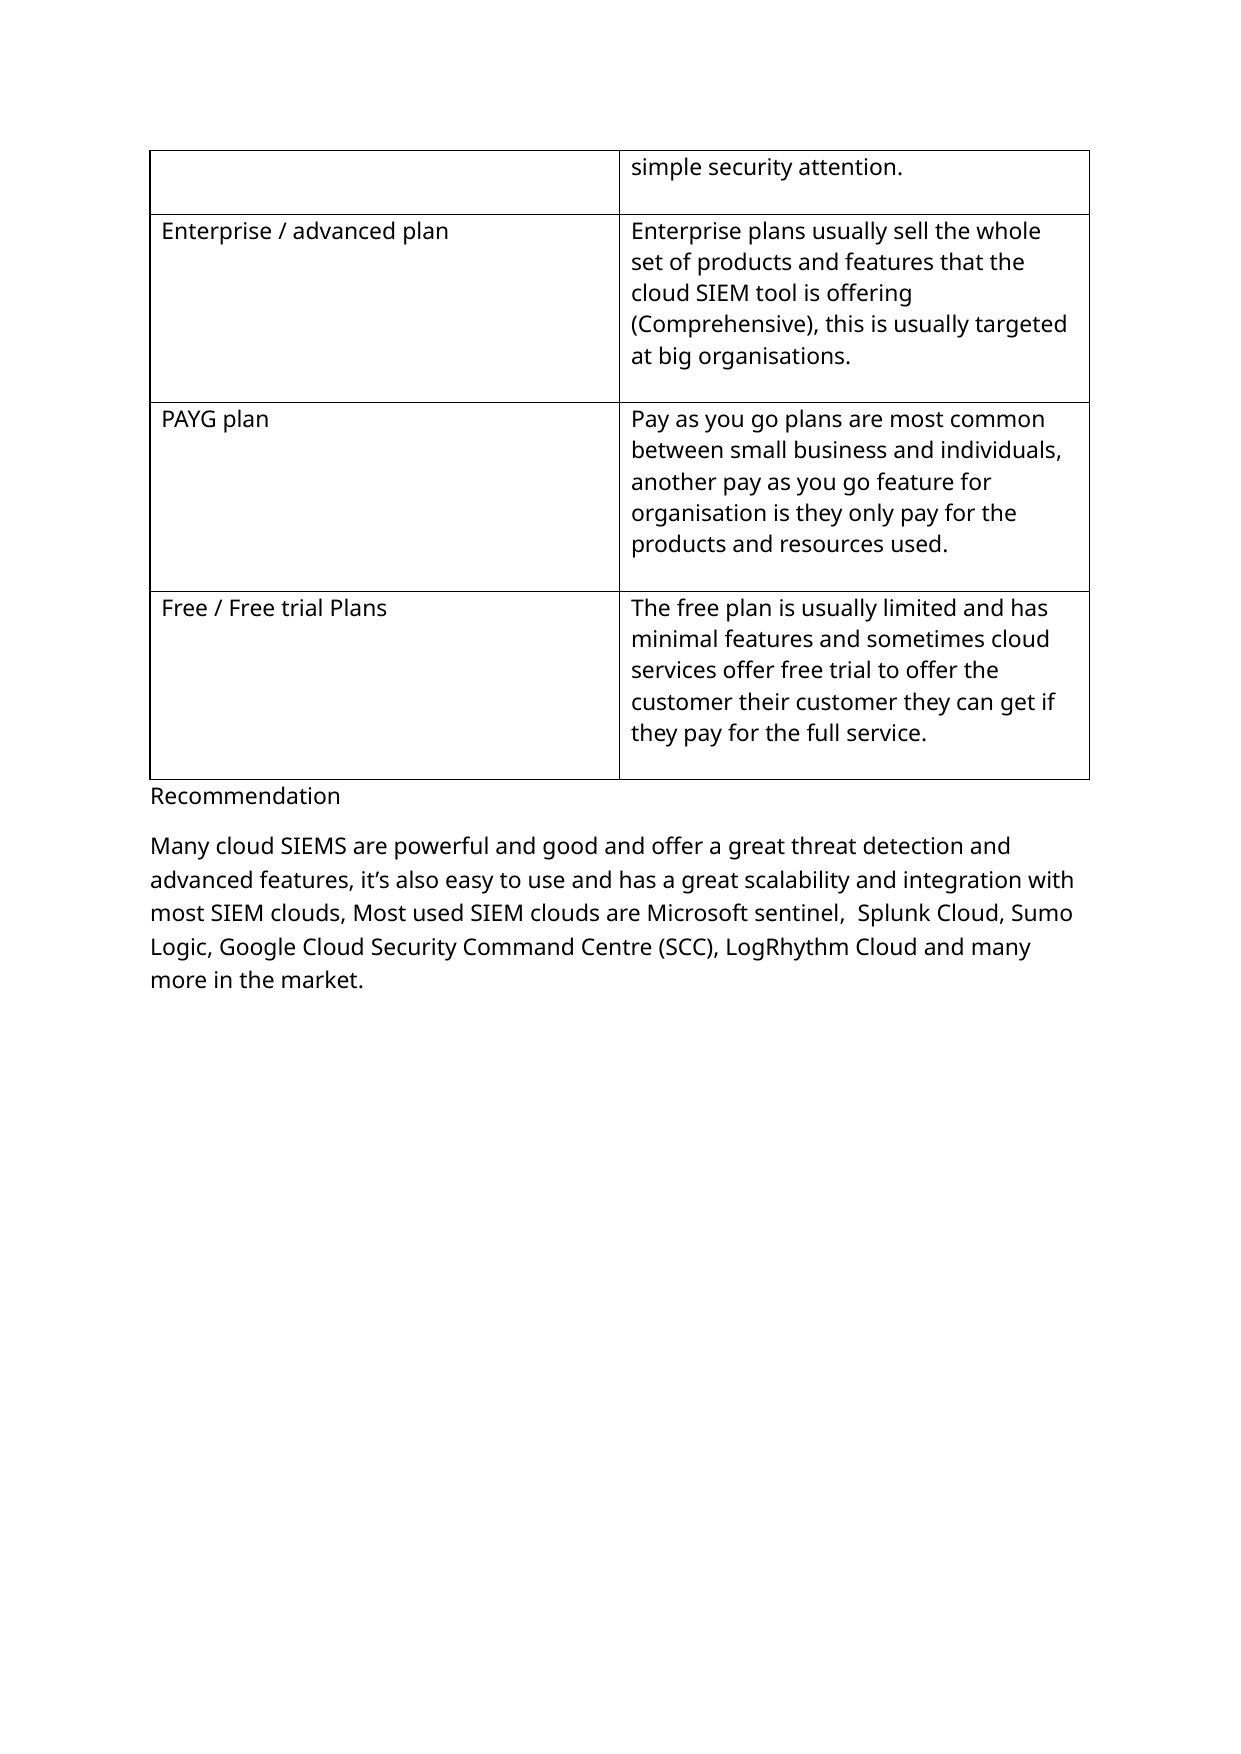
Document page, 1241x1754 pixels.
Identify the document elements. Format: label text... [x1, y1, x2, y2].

table_cell simple security attention. [620, 151, 1089, 213]
text Recommendation [150, 780, 1090, 811]
table_cell PAYG plan [151, 403, 619, 591]
table_cell Free / Free trial Plans [151, 592, 619, 779]
table_cell Enterprise / advanced plan [151, 215, 619, 402]
table_cell [151, 151, 619, 213]
table_cell The free plan is usually limited and has minimal features and sometimes cloud services offer free trial to offer the customer their customer they can get if they pay for the full service. [620, 592, 1089, 779]
text Many cloud SIEMS are powerful and good and offer a great threat detection and advanced features, it’s also easy to use and has a great scalability and integration with most SIEM clouds, Most used SIEM clouds are Microsoft sentinel, Splunk Cloud, Sumo Logic, Google Cloud Security Command Centre (SCC), LogRhythm Cloud and many more in the market. [150, 830, 1090, 995]
table_cell Enterprise plans usually sell the whole set of products and features that the cloud SIEM tool is offering (Comprehensive), this is usually targeted at big organisations. [620, 215, 1089, 402]
table_cell Pay as you go plans are most common between small business and individuals, another pay as you go feature for organisation is they only pay for the products and resources used. [620, 403, 1089, 591]
